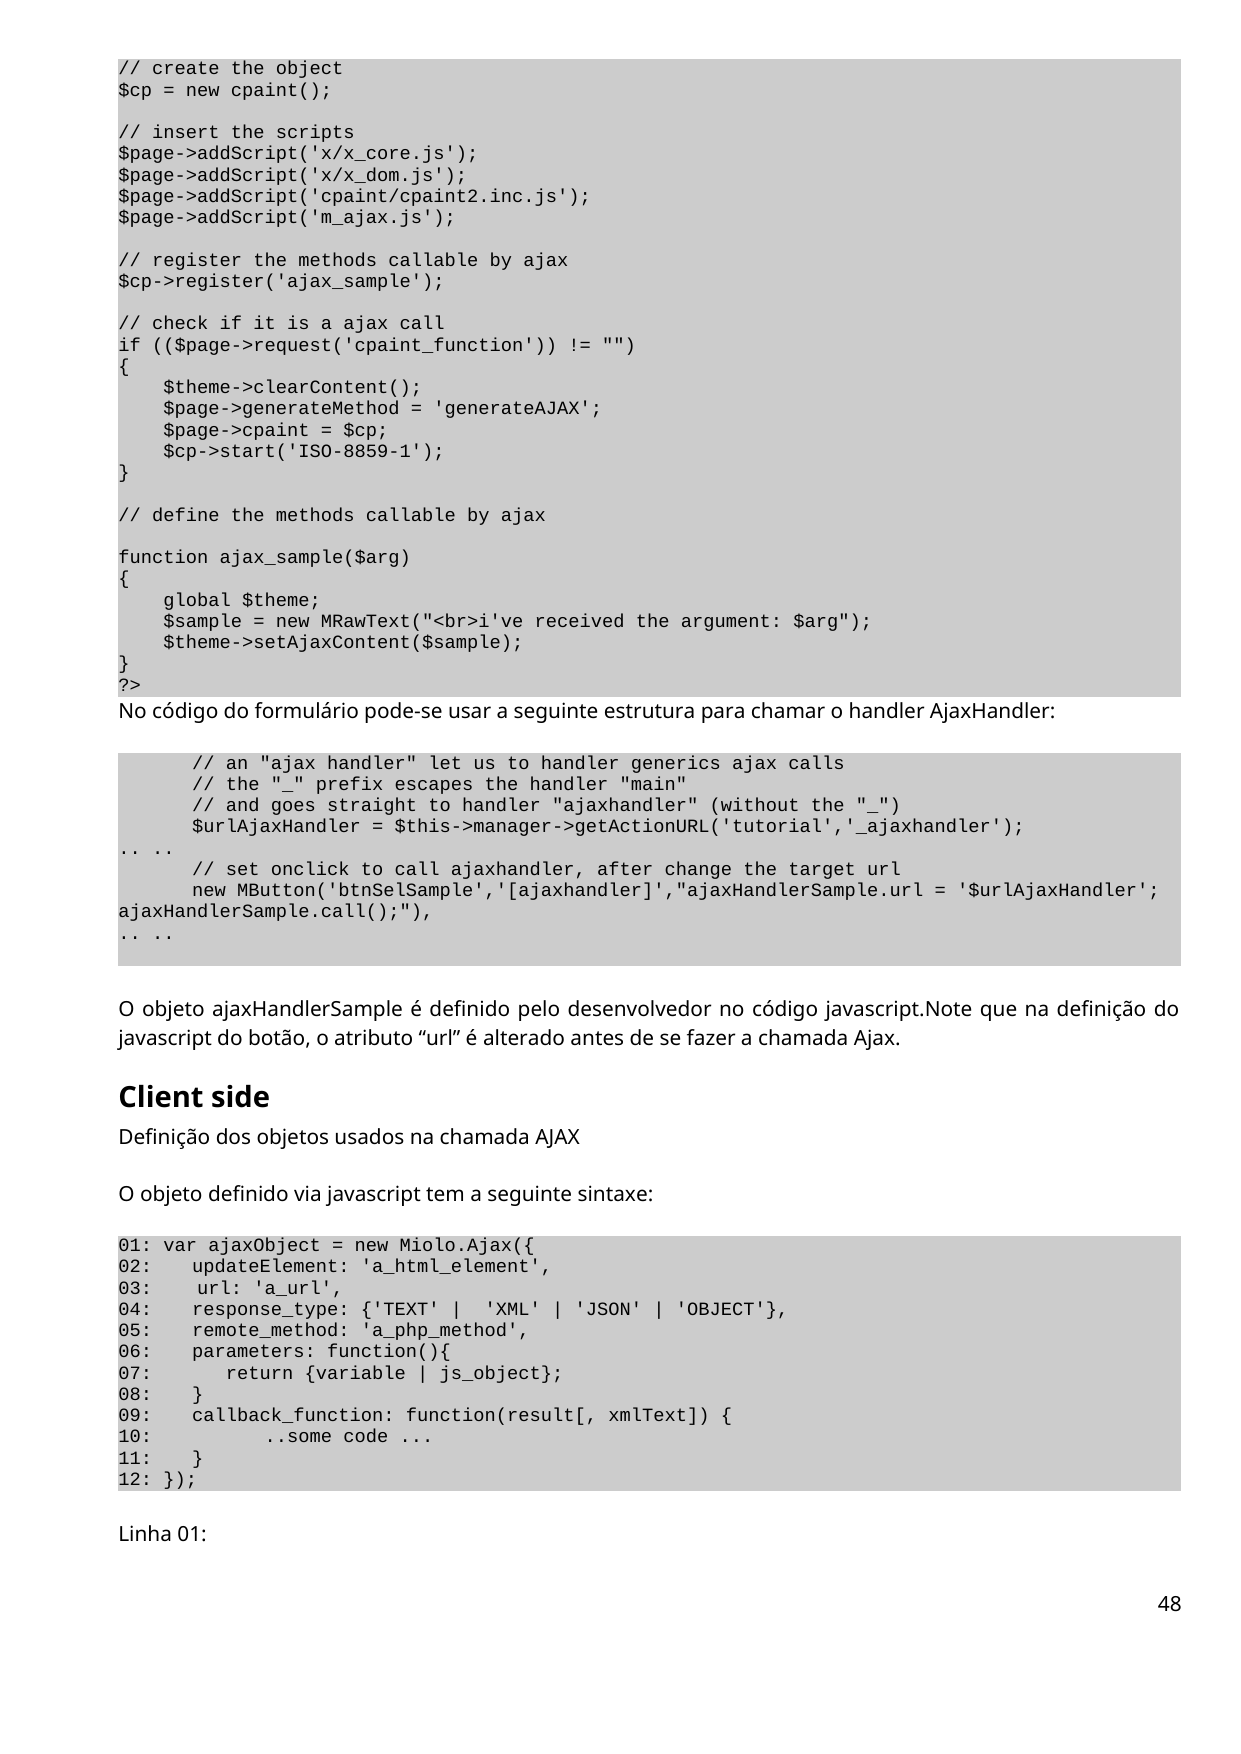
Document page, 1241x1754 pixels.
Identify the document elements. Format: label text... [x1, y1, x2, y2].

text $page->addScript('x/x_core.js'); [118, 144, 1181, 165]
text $theme->setAjaxContent($sample); [118, 633, 1181, 654]
text $page->cpaint = $cp; [118, 420, 1181, 442]
text $page->addScript('cpaint/cpaint2.inc.js'); [118, 187, 1181, 208]
text $sample = new MRawText("<br>i've received the argument: $arg"); [118, 612, 1181, 633]
text // define the methods callable by ajax [118, 505, 1181, 527]
text // and goes straight to handler "ajaxhandler" (without the "_") [118, 796, 1181, 817]
text $urlAjaxHandler = $this->manager->getActionURL('tutorial','_ajaxhandler'); [118, 817, 1181, 838]
text .. .. [118, 923, 1181, 945]
text 11: } [118, 1448, 1181, 1470]
text 03: url: 'a_url', [118, 1278, 1181, 1300]
text 02: updateElement: 'a_html_element', [118, 1257, 1181, 1278]
text Definição dos objetos usados na chamada AJAX [118, 1122, 1181, 1151]
text $page->generateMethod = 'generateAJAX'; [118, 399, 1181, 420]
text 12: }); [118, 1470, 1181, 1491]
text } [118, 463, 1181, 484]
text 05: remote_method: 'a_php_method', [118, 1321, 1181, 1342]
text // create the object [118, 59, 1181, 80]
text // register the methods callable by ajax [118, 250, 1181, 272]
text $theme->clearContent(); [118, 378, 1181, 399]
text new MButton('btnSelSample','[ajaxhandler]',"ajaxHandlerSample.url = '$urlAjaxHandler'; ajaxHandlerSample.call();"), [118, 881, 1181, 923]
text 10: ..some code ... [118, 1427, 1181, 1448]
text global $theme; [118, 590, 1181, 612]
text ?> [118, 675, 1181, 697]
text // the "_" prefix escapes the handler "main" [118, 775, 1181, 796]
text function ajax_sample($arg) [118, 548, 1181, 569]
text 07: return {variable | js_object}; [118, 1363, 1181, 1385]
text // check if it is a ajax call [118, 314, 1181, 335]
text if (($page->request('cpaint_function')) != "") [118, 335, 1181, 357]
text No código do formulário pode-se usar a seguinte estrutura para chamar o handler AjaxHandler: [118, 697, 1181, 725]
text $cp->start('ISO-8859-1'); [118, 442, 1181, 463]
text { [118, 357, 1181, 378]
text 04: response_type: {'TEXT' | 'XML' | 'JSON' | 'OBJECT'}, [118, 1300, 1181, 1321]
text { [118, 569, 1181, 590]
text } [118, 654, 1181, 675]
text // set onclick to call ajaxhandler, after change the target url [118, 860, 1181, 881]
text 06: parameters: function(){ [118, 1342, 1181, 1363]
text $page->addScript('x/x_dom.js'); [118, 165, 1181, 187]
text 09: callback_function: function(result[, xmlText]) { [118, 1406, 1181, 1427]
text Linha 01: [118, 1519, 1181, 1548]
text $cp->register('ajax_sample'); [118, 272, 1181, 293]
text O objeto ajaxHandlerSample é definido pelo desenvolvedor no código javascript.Note que na definição do javascript do botão, o atributo “url” é alterado antes de se fazer a chamada Ajax. [118, 994, 1181, 1051]
text $page->addScript('m_ajax.js'); [118, 208, 1181, 229]
text O objeto definido via javascript tem a seguinte sintaxe: [118, 1179, 1181, 1207]
text // an "ajax handler" let us to handler generics ajax calls [118, 753, 1181, 775]
text $cp = new cpaint(); [118, 80, 1181, 102]
text .. .. [118, 838, 1181, 860]
text 01: var ajaxObject = new Miolo.Ajax({ [118, 1236, 1181, 1257]
text // insert the scripts [118, 123, 1181, 144]
subtitle Client side [118, 1076, 1181, 1116]
text 08: } [118, 1385, 1181, 1406]
